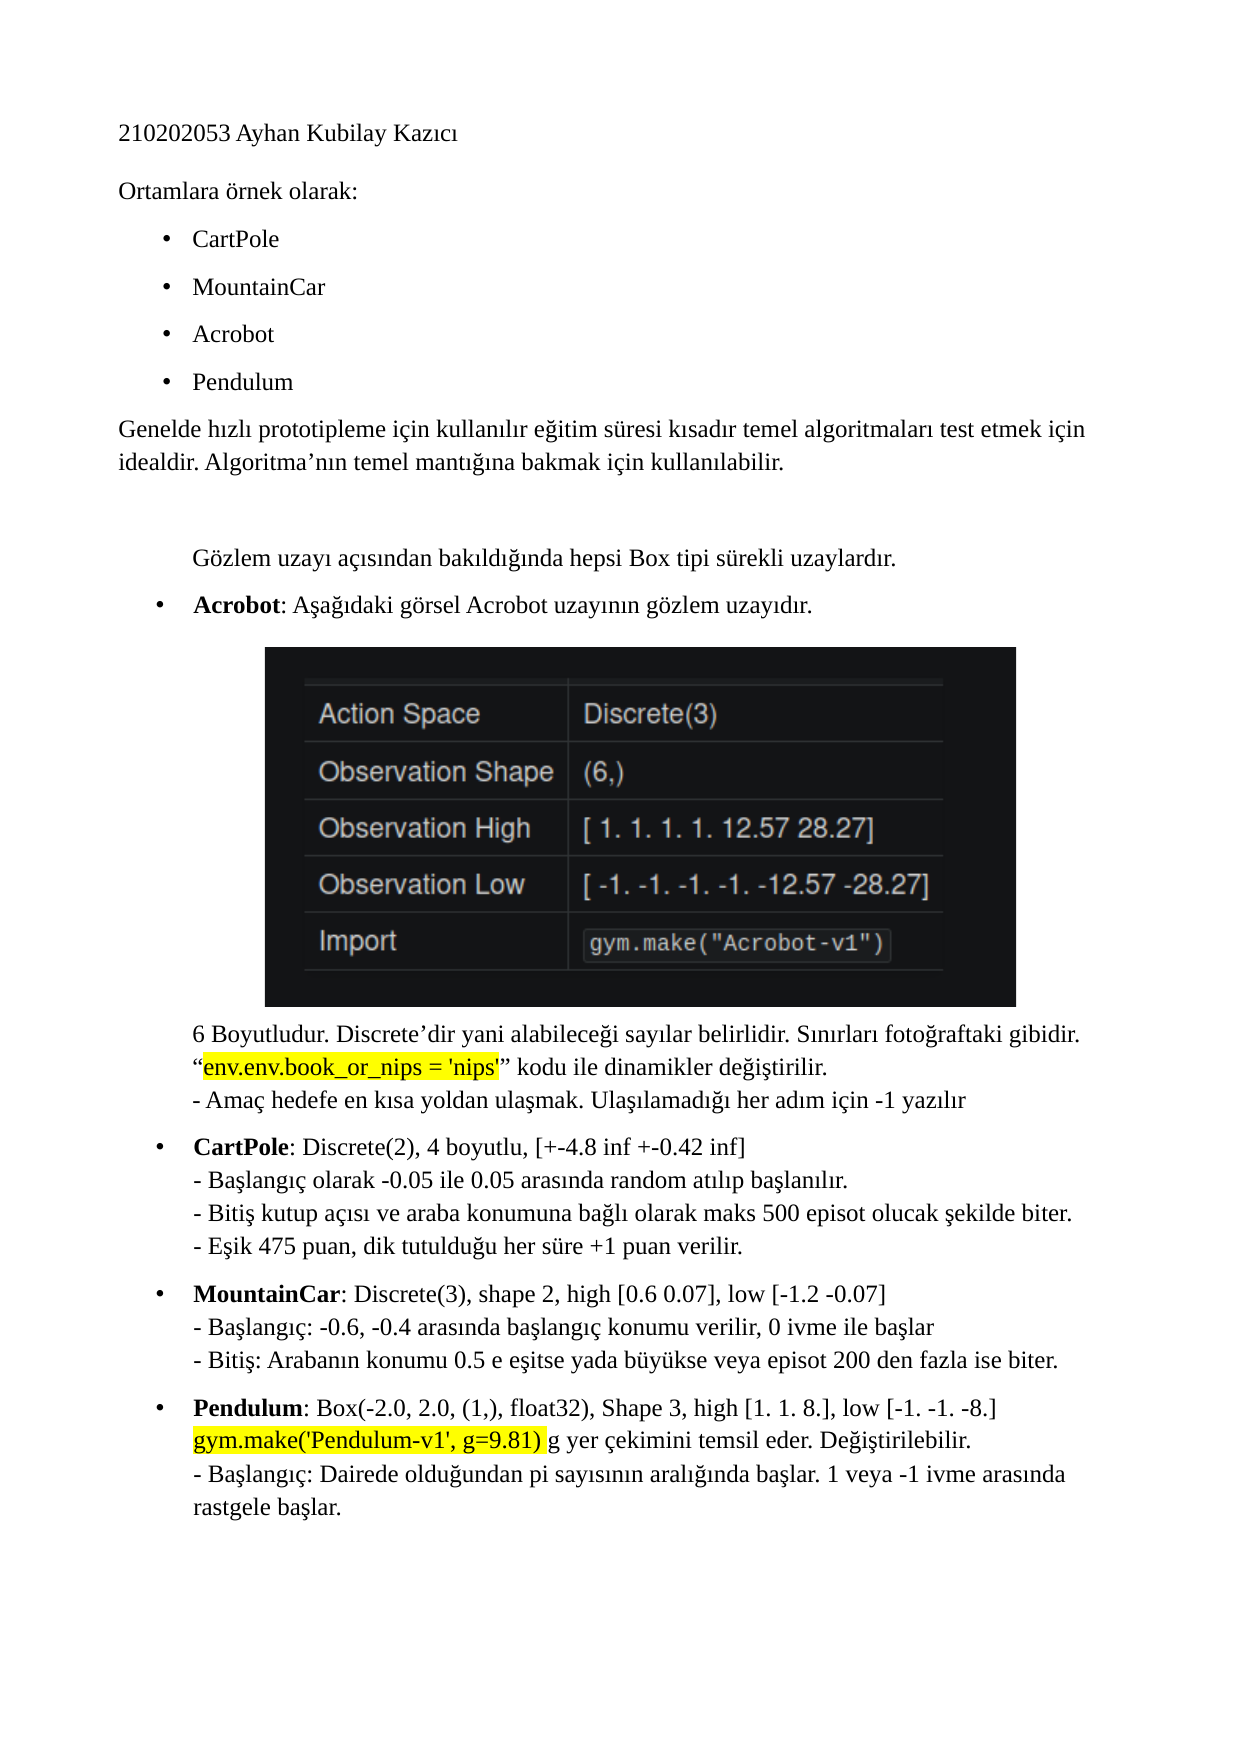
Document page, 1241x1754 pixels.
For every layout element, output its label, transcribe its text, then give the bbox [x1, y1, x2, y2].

list Acrobot [162, 319, 1122, 348]
list Pendulum: Box(-2.0, 2.0, (1,), float32), Shape 3, high [1. 1. 8.], low [-1. -1. -8.] gym.make('Pendulum-v1', g=9.81) g yer çekimini temsil eder. Değiştirilebilir. - Başlangıç: Dairede olduğundan pi sayısının aralığında başlar. 1 veya -1 ivme arasında rastgele başlar. [156, 1393, 1122, 1520]
text Genelde hızlı prototipleme için kullanılır eğitim süresi kısadır temel algoritmaları test etmek için idealdir. Algoritma’nın temel mantığına bakmak için kullanılabilir. [118, 414, 1122, 476]
text Ortamlara örnek olarak: [118, 176, 1122, 205]
list MountainCar: Discrete(3), shape 2, high [0.6 0.07], low [-1.2 -0.07] - Başlangıç: -0.6, -0.4 arasında başlangıç konumu verilir, 0 ivme ile başlar - Bitiş: Arabanın konumu 0.5 e eşitse yada büyükse veya episot 200 den fazla ise biter. [156, 1279, 1122, 1374]
text 6 Boyutludur. Discrete’dir yani alabileceği sayılar belirlidir. Sınırları fotoğraftaki gibidir. “env.env.book_or_nips = 'nips'” kodu ile dinamikler değiştirilir. - Amaç hedefe en kısa yoldan ulaşmak. Ulaşılamadığı her adım için -1 yazılır [118, 1019, 1122, 1113]
list MountainCar [162, 272, 1122, 300]
text Gözlem uzayı açısından bakıldığında hepsi Box tipi sürekli uzaylardır. [118, 543, 1122, 571]
list Acrobot: Aşağıdaki görsel Acrobot uzayının gözlem uzayıdır. [156, 590, 1122, 619]
list CartPole: Discrete(2), 4 boyutlu, [+-4.8 inf +-0.42 inf] - Başlangıç olarak -0.05 ile 0.05 arasında random atılıp başlanılır. - Bitiş kutup açısı ve araba konumuna bağlı olarak maks 500 episot olucak şekilde biter. - Eşik 475 puan, dik tutulduğu her süre +1 puan verilir. [156, 1132, 1122, 1260]
list Pendulum [162, 367, 1122, 396]
picture [264, 647, 1017, 1007]
list CartPole [162, 224, 1122, 253]
